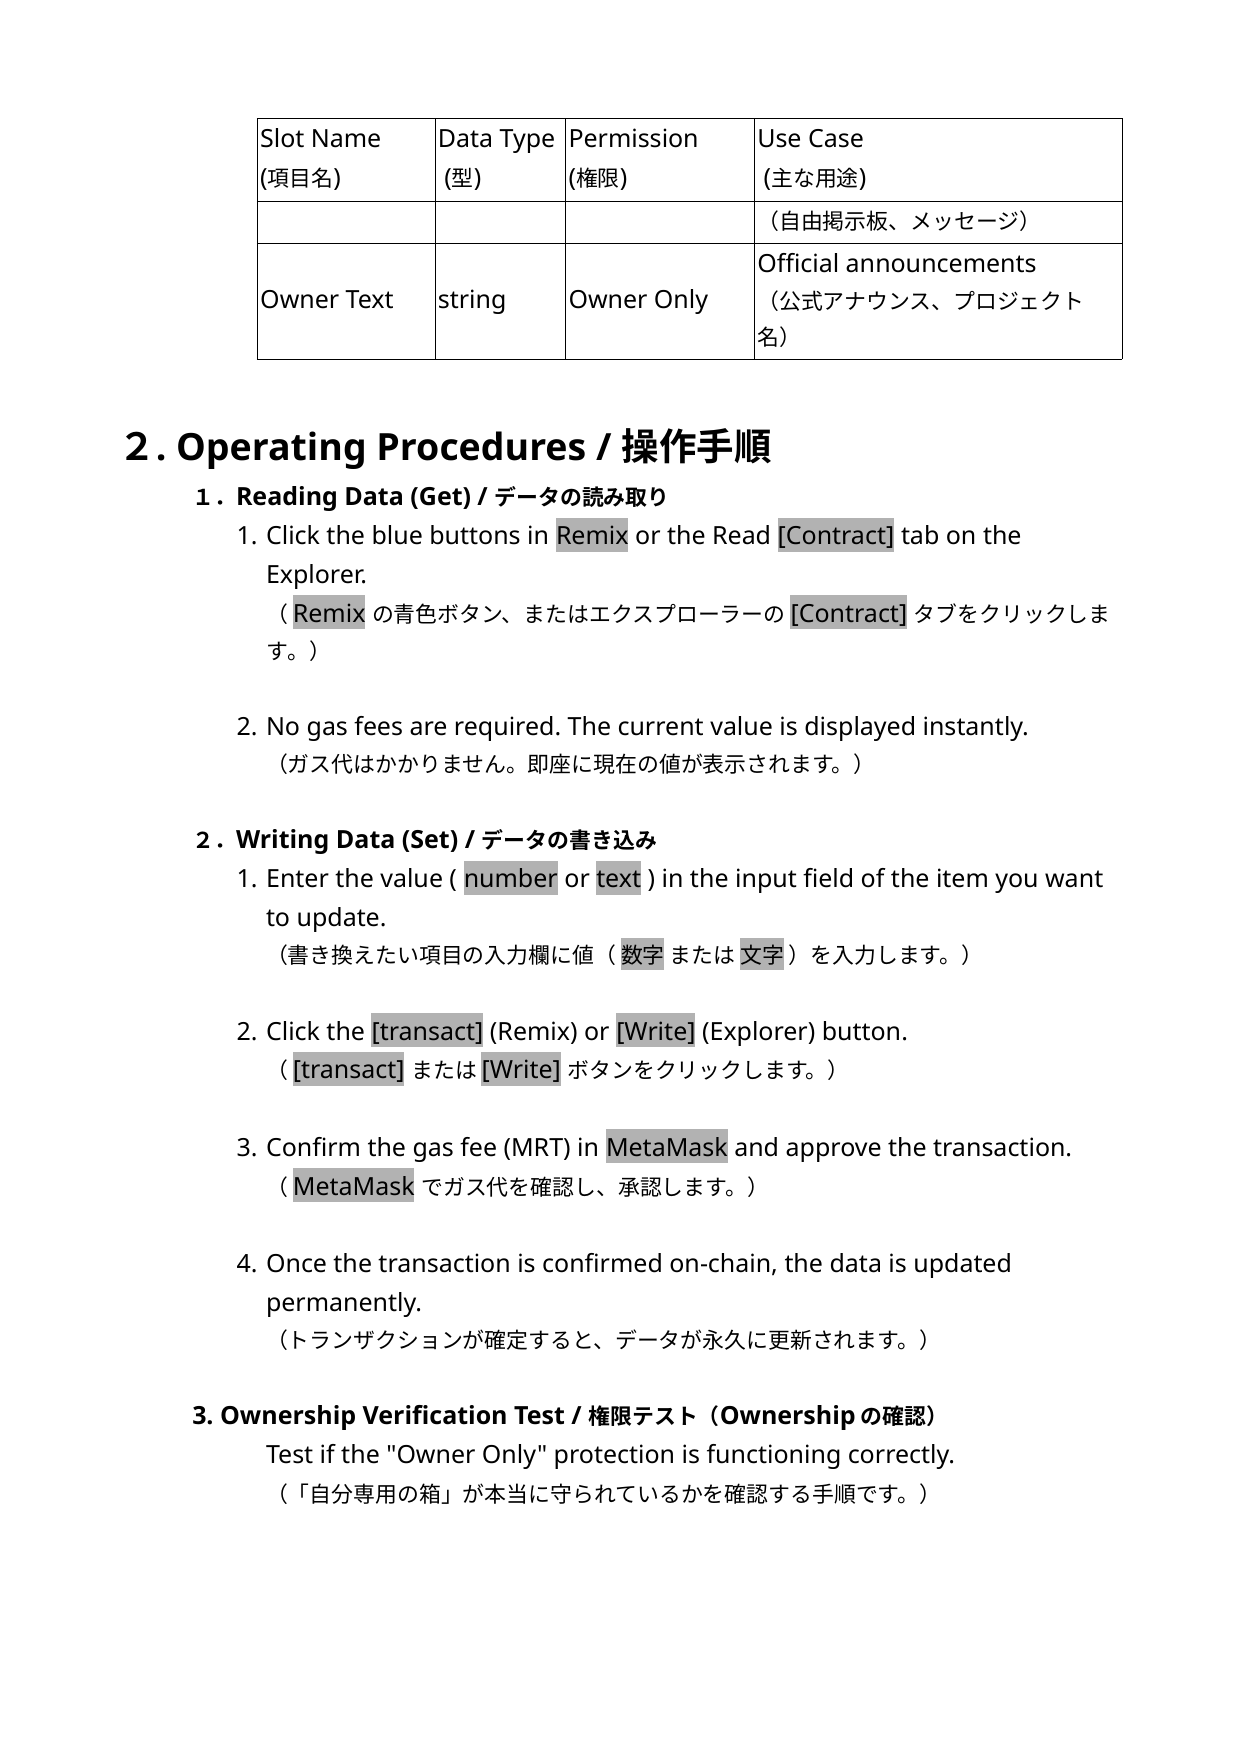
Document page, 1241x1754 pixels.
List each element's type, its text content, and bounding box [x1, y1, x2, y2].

subtitle １．Reading Data (Get) / データの読み取り [118, 479, 1122, 513]
list No gas fees are required. The current value is displayed instantly. [236, 708, 1122, 743]
table_cell Owner Only [566, 244, 754, 359]
table_header Slot Name (項目名) [258, 119, 435, 201]
text （「自分専用の箱」が本当に守られているかを確認する手順です。） [118, 1475, 1122, 1509]
table_cell （自由掲示板、メッセージ） [755, 202, 1122, 242]
table_cell Official announcements （公式アナウンス、プロジェクト名） [755, 244, 1122, 359]
list （ガス代はかかりません。即座に現在の値が表示されます。） [236, 747, 1122, 779]
list （書き換えたい項目の入力欄に値（ 数字 または 文字 ）を入力します。） [236, 938, 1122, 970]
list Once the transaction is confirmed on-chain, the data is updated permanently. [236, 1246, 1122, 1318]
text Test if the "Owner Only" protection is functioning correctly. [118, 1437, 1122, 1471]
list （ MetaMask でガス代を確認し、承認します。） [236, 1168, 1122, 1202]
subtitle ２．Writing Data (Set) / データの書き込み [118, 822, 1122, 856]
table_cell [566, 202, 754, 242]
table_header Data Type (型) [436, 119, 565, 201]
table_cell [258, 202, 435, 242]
list Click the [transact] (Remix) or [Write] (Explorer) button. [236, 1013, 1122, 1047]
list Enter the value ( number or text ) in the input field of the item you want to update. [236, 861, 1122, 934]
subtitle ２. Operating Procedures / 操作手順 [118, 417, 1122, 471]
table_cell Owner Text [258, 244, 435, 359]
list （ [transact] または [Write] ボタンをクリックします。） [236, 1052, 1122, 1086]
list （トランザクションが確定すると、データが永久に更新されます。） [236, 1323, 1122, 1355]
list Click the blue buttons in Remix or the Read [Contract] tab on the Explorer. [236, 518, 1122, 591]
list （ Remix の青色ボタン、またはエクスプローラーの [Contract] タブをクリックします。） [236, 595, 1122, 665]
table_header Use Case (主な用途) [755, 119, 1122, 201]
list Confirm the gas fee (MRT) in MetaMask and approve the transaction. [236, 1129, 1122, 1163]
table_cell [436, 202, 565, 242]
subtitle 3. Ownership Verification Test / 権限テスト（Ownershipの確認） [118, 1398, 1122, 1432]
table_cell string [436, 244, 565, 359]
table_header Permission (権限) [566, 119, 754, 201]
